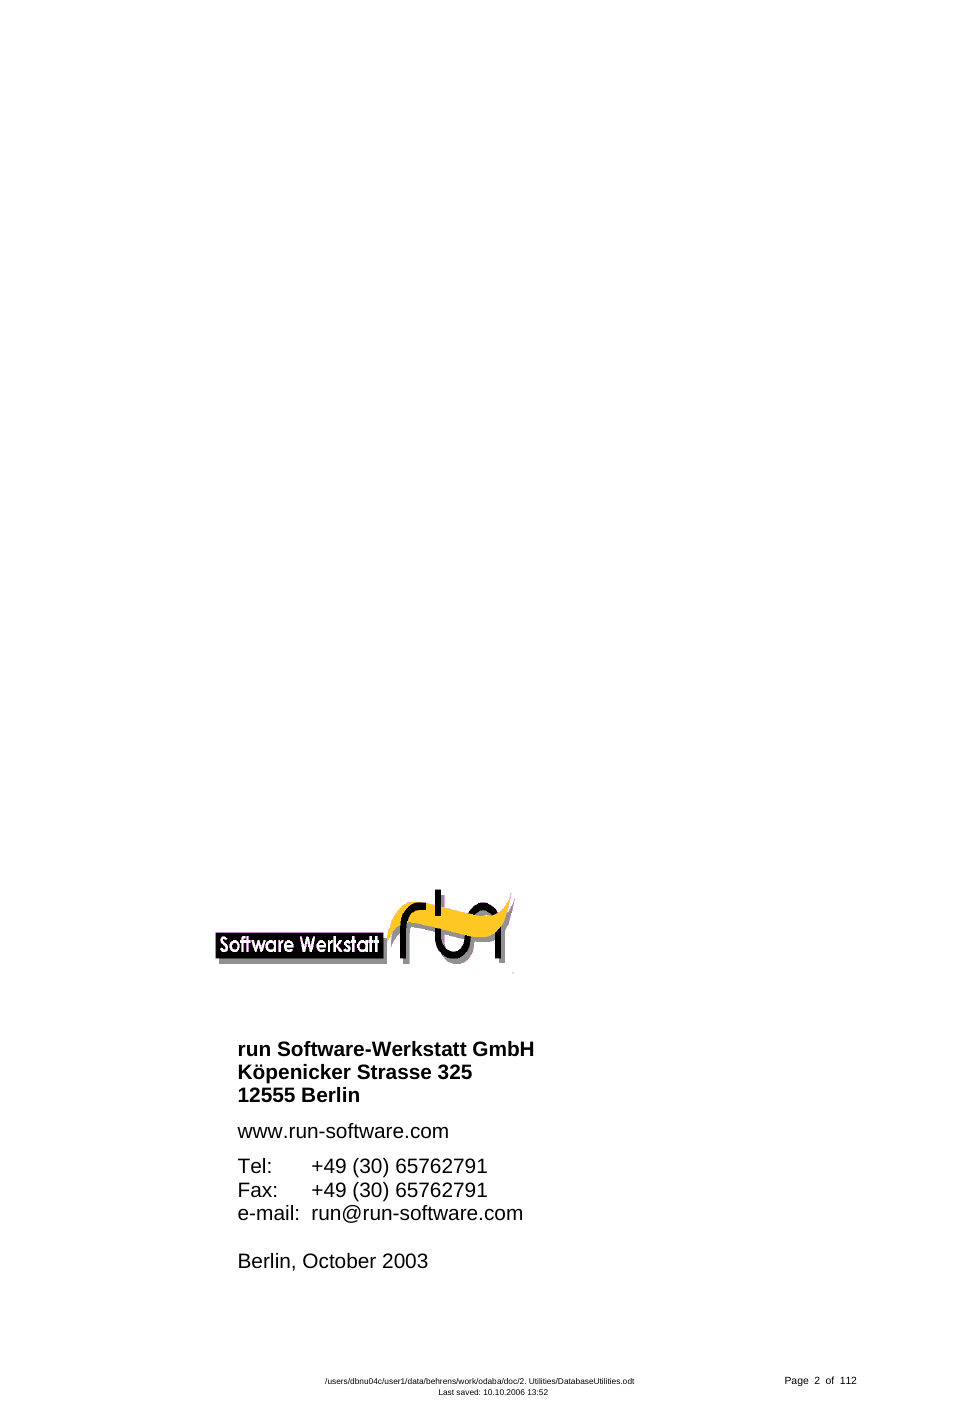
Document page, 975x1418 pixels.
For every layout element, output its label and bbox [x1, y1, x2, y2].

picture [204, 888, 530, 1018]
